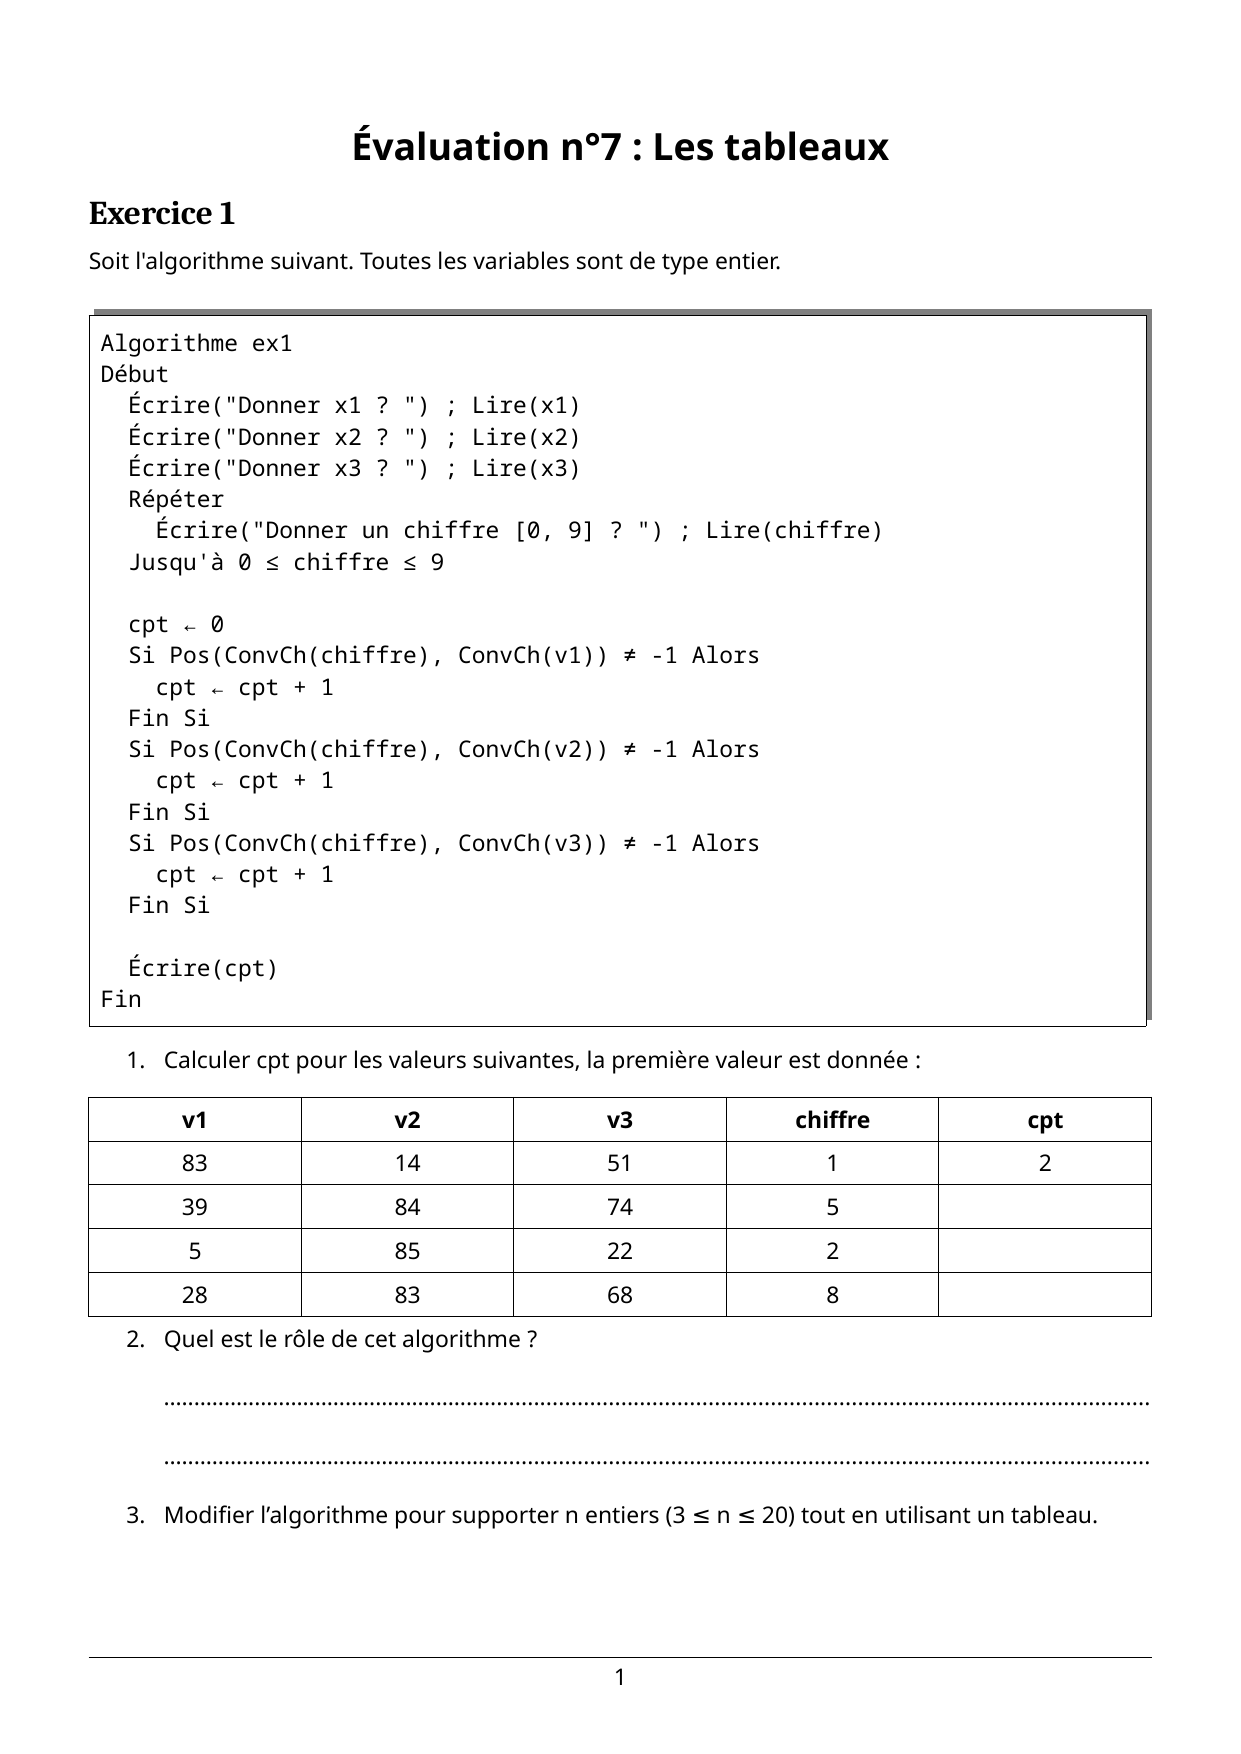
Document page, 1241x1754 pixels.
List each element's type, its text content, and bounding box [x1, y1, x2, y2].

text Soit l'algorithme suivant. Toutes les variables sont de type entier. [88, 244, 1152, 276]
subtitle Exercice 1 [88, 194, 1152, 233]
table_cell 84 [302, 1185, 513, 1228]
table_header v3 [514, 1098, 726, 1141]
table_cell 22 [514, 1229, 726, 1272]
table_cell 39 [89, 1185, 301, 1228]
table_header v1 [89, 1098, 301, 1141]
list Quel est le rôle de cet algorithme ? [126, 1323, 1152, 1354]
text Écrire("Donner x2 ? ") ; Lire(x2) [90, 409, 1146, 440]
text Jusqu'à 0 ≤ chiffre ≤ 9 [90, 534, 1146, 577]
text Écrire("Donner x1 ? ") ; Lire(x1) [90, 378, 1146, 409]
text Fin Si [90, 878, 1146, 921]
subtitle Évaluation n°7 : Les tableaux [88, 120, 1152, 171]
table_cell 14 [302, 1142, 513, 1184]
table_cell 28 [89, 1273, 301, 1316]
table_header chiffre [727, 1098, 938, 1141]
text Répéter [90, 471, 1146, 503]
table_cell 83 [302, 1273, 513, 1316]
list Modifier l’algorithme pour supporter n entiers (3 ≤ n ≤ 20) tout en utilisant un tableau. [126, 1499, 1152, 1530]
table_header cpt [939, 1098, 1151, 1141]
text cpt ← cpt + 1 [90, 846, 1146, 878]
table_cell [939, 1273, 1151, 1316]
text Algorithme ex1 [90, 316, 1146, 346]
text Écrire("Donner un chiffre [0, 9] ? ") ; Lire(chiffre) [90, 503, 1146, 534]
table_cell 5 [727, 1185, 938, 1228]
text Fin Si [90, 784, 1146, 815]
text Écrire(cpt) [90, 940, 1146, 971]
table_cell 8 [727, 1273, 938, 1316]
table_cell 2 [727, 1229, 938, 1272]
text Fin Si [90, 690, 1146, 721]
text Début [90, 346, 1146, 378]
table_cell [939, 1185, 1151, 1228]
table_cell 2 [939, 1142, 1151, 1184]
table_cell 68 [514, 1273, 726, 1316]
text cpt ← cpt + 1 [90, 659, 1146, 690]
text Écrire("Donner x3 ? ") ; Lire(x3) [90, 440, 1146, 471]
list Calculer cpt pour les valeurs suivantes, la première valeur est donnée : [126, 1044, 1152, 1075]
table_cell 85 [302, 1229, 513, 1272]
table_cell 1 [727, 1142, 938, 1184]
text Si Pos(ConvCh(chiffre), ConvCh(v1)) ≠ -1 Alors [90, 628, 1146, 659]
text cpt ← cpt + 1 [90, 753, 1146, 784]
table_cell 83 [89, 1142, 301, 1184]
table_cell [939, 1229, 1151, 1272]
text Si Pos(ConvCh(chiffre), ConvCh(v2)) ≠ -1 Alors [90, 721, 1146, 753]
text cpt ← 0 [90, 596, 1146, 628]
table_header v2 [302, 1098, 513, 1141]
table_cell 51 [514, 1142, 726, 1184]
text Fin [90, 971, 1146, 1026]
table_cell 5 [89, 1229, 301, 1272]
text Si Pos(ConvCh(chiffre), ConvCh(v3)) ≠ -1 Alors [90, 815, 1146, 846]
table_cell 74 [514, 1185, 726, 1228]
